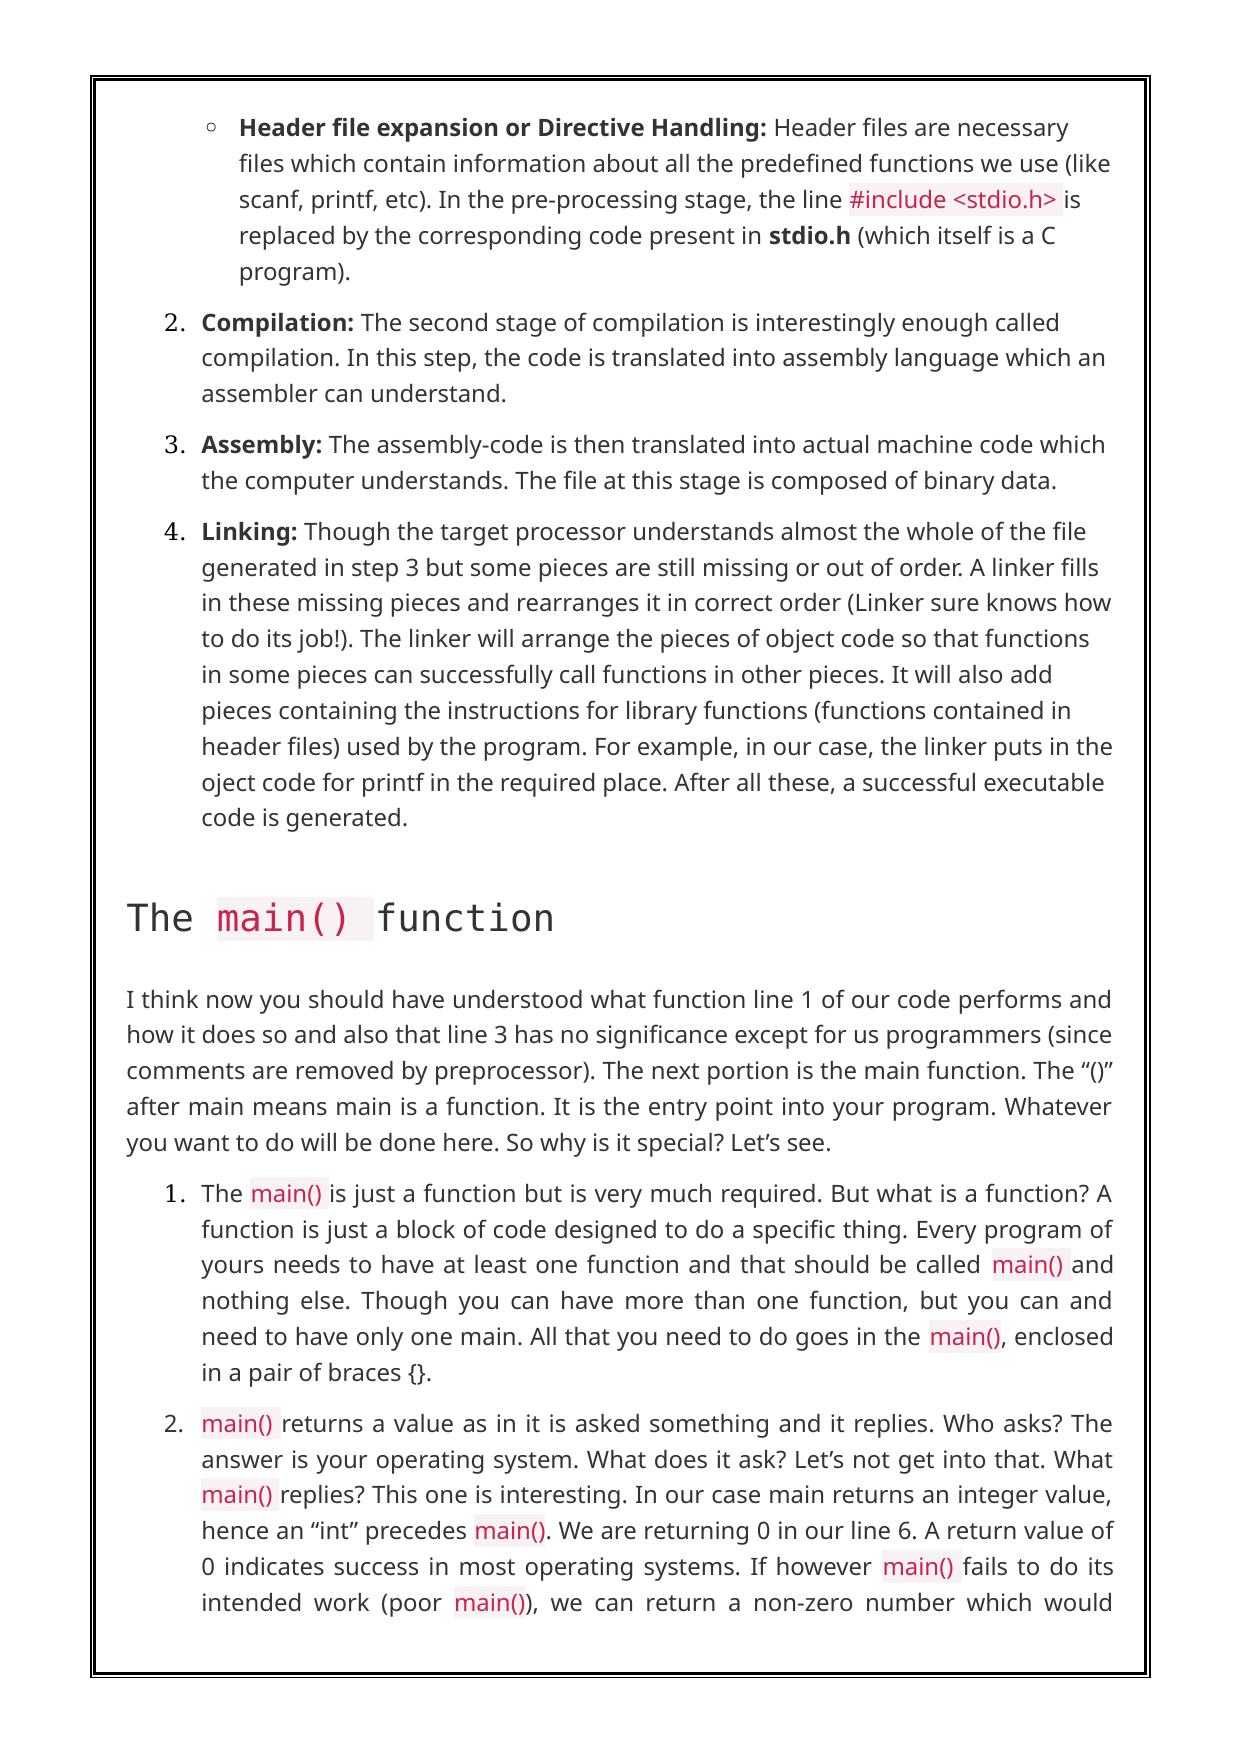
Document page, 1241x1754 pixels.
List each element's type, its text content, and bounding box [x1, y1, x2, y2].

list The main() is just a function but is very much required. But what is a function? A function is just a block of code designed to do a specific thing. Every program of yours needs to have at least one function and that should be called main() and nothing else. Though you can have more than one function, but you can and need to have only one main. All that you need to do goes in the main(), enclosed in a pair of braces {}. [164, 1177, 1114, 1388]
list Linking: Though the target processor understands almost the whole of the file generated in step 3 but some pieces are still missing or out of order. A linker fills in these missing pieces and rearranges it in correct order (Linker sure knows how to do its job!). The linker will arrange the pieces of object code so that functions in some pieces can successfully call functions in other pieces. It will also add pieces containing the instructions for library functions (functions contained in header files) used by the program. For example, in our case, the linker puts in the oject code for printf in the required place. After all these, a successful executable code is generated. [164, 514, 1114, 834]
list Compilation: The second stage of compilation is interestingly enough called compilation. In this step, the code is translated into assembly language which an assembler can understand. [164, 305, 1114, 410]
list Header file expansion or Directive Handling: Header files are necessary files which contain information about all the predefined functions we use (like scanf, printf, etc). In the pre-processing stage, the line #include <stdio.h> is replaced by the corresponding code present in stdio.h (which itself is a C program). [201, 111, 1114, 287]
list Assembly: The assembly-code is then translated into actual machine code which the computer understands. The file at this stage is composed of binary data. [164, 428, 1114, 496]
text I think now you should have understood what function line 1 of our code performs and how it does so and also that line 3 has no significance except for us programmers (since comments are removed by preprocessor). The next portion is the main function. The “()” after main means main is a function. It is the entry point into your program. Whatever you want to do will be done here. So why is it special? Let’s see. [126, 982, 1114, 1158]
list main() returns a value as in it is asked something and it replies. Who asks? The answer is your operating system. What does it ask? Let’s not get into that. What main() replies? This one is interesting. In our case main returns an integer value, hence an “int” precedes main(). We are returning 0 in our line 6. A return value of 0 indicates success in most operating systems. If however main() fails to do its intended work (poor main()), we can return a non-zero number which would [164, 1407, 1114, 1618]
subtitle The main() function [126, 897, 1114, 941]
